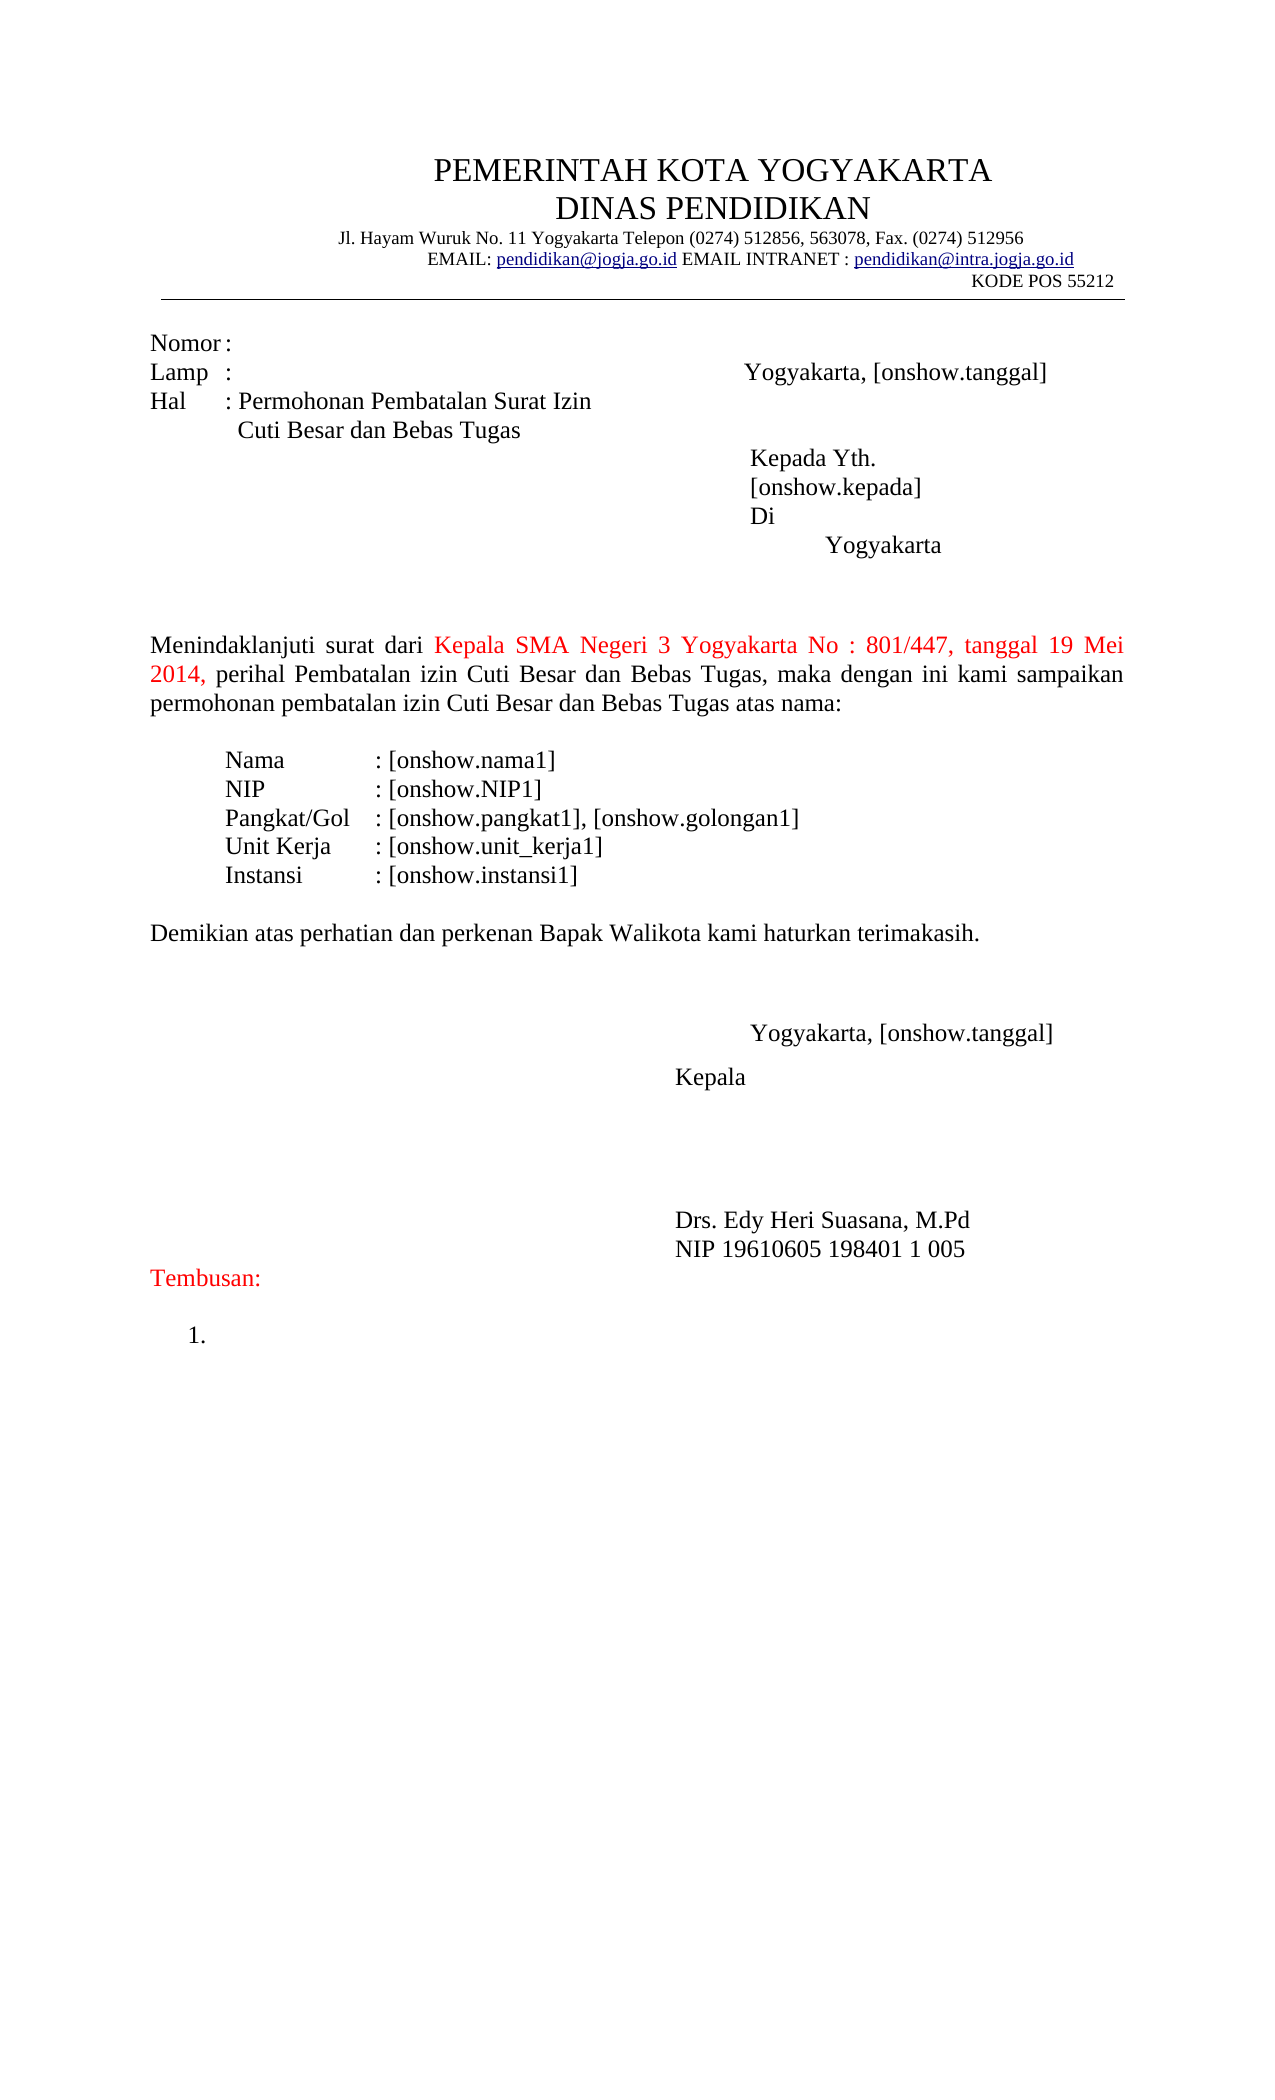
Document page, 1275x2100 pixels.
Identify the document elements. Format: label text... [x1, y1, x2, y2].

text NIP 19610605 198401 1 005 [600, 1234, 1125, 1263]
table_header [161, 150, 301, 299]
text Kepala [150, 1062, 1125, 1090]
text Instansi : [onshow.instansi1] [150, 860, 1125, 889]
text Cuti Besar dan Bebas Tugas [150, 415, 1125, 443]
text Kepada Yth. [150, 443, 1125, 472]
text Yogyakarta [150, 530, 1125, 558]
text Pangkat/Gol : [onshow.pangkat1], [onshow.golongan1] [150, 803, 1125, 832]
text Demikian atas perhatian dan perkenan Bapak Walikota kami haturkan terimakasih. [150, 918, 1125, 947]
text Drs. Edy Heri Suasana, M.Pd [675, 1205, 1125, 1234]
text NIP : [onshow.NIP1] [150, 774, 1125, 803]
text Unit Kerja : [onshow.unit_kerja1] [150, 832, 1125, 860]
table_header PEMERINTAH KOTA YOGYAKARTA DINAS PENDIDIKAN Jl. Hayam Wuruk No. 11 Yogyakarta Telepon (0274) 512856, 563078, Fax. (0274) 512956 EMAIL: pendidikan@jogja.go.id EMAIL INTRANET : pendidikan@intra.jogja.go.id KODE POS 55212 [301, 150, 1125, 299]
text Tembusan: [150, 1263, 1125, 1292]
text Hal : Permohonan Pembatalan Surat Izin [150, 386, 1125, 415]
text [onshow.kepada] [150, 472, 1125, 501]
text Lamp : Yogyakarta, [onshow.tanggal] [150, 357, 1125, 386]
text Nomor : [150, 328, 1125, 357]
text Menindaklanjuti surat dari Kepala SMA Negeri 3 Yogyakarta No : 801/447, tanggal 19 Mei 2014, perihal Pembatalan izin Cuti Besar dan Bebas Tugas, maka dengan ini kami sampaikan permohonan pembatalan izin Cuti Besar dan Bebas Tugas atas nama: [150, 630, 1125, 717]
text Di [150, 501, 1125, 530]
text Yogyakarta, [onshow.tanggal] [600, 975, 1125, 1047]
text Nama : [onshow.nama1] [150, 745, 1125, 774]
